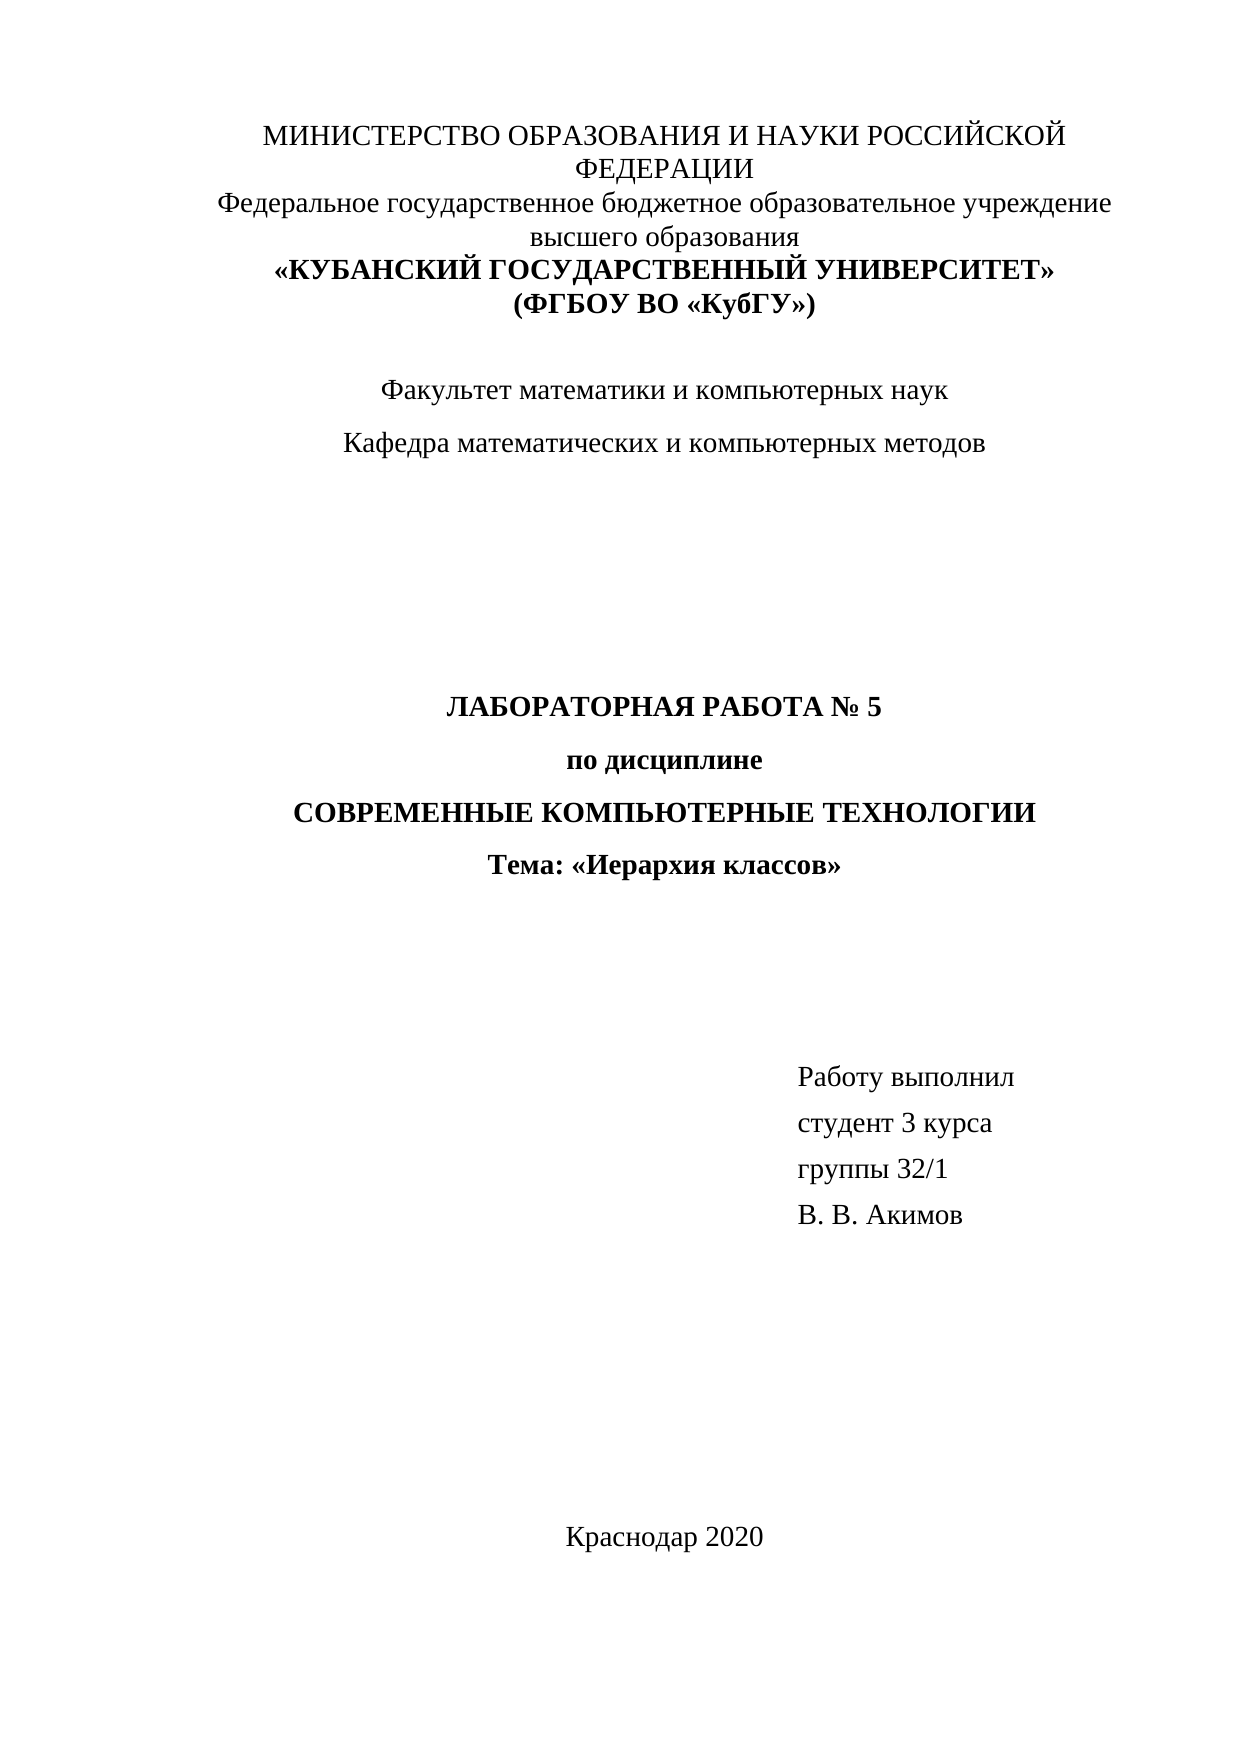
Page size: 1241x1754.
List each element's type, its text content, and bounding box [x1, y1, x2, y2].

text Кафедра математических и компьютерных методов [177, 425, 1152, 458]
text Краснодар 2020 [177, 1519, 1152, 1553]
text студент 3 курса [797, 1105, 1152, 1138]
text МИНИСТЕРСТВО ОБРАЗОВАНИЯ И НАУКИ РОССИЙСКОЙ ФЕДЕРАЦИИ [177, 118, 1152, 185]
text высшего образования [177, 219, 1152, 252]
text ЛАБОРАТОРНАЯ РАБОТА № 5 [177, 689, 1152, 723]
text «КУБАНСКИЙ ГОСУДАРСТВЕННЫЙ УНИВЕРСИТЕТ» [177, 252, 1152, 286]
text Тема: «Иерархия классов» [177, 847, 1152, 881]
text СОВРЕМЕННЫЕ КОМПЬЮТЕРНЫЕ ТЕХНОЛОГИИ [177, 795, 1152, 828]
text Работу выполнил [797, 1059, 1152, 1092]
text (ФГБОУ ВО «КубГУ») [177, 286, 1152, 319]
text группы 32/1 [797, 1151, 1152, 1184]
text по дисциплине [177, 742, 1152, 775]
text В. В. Акимов [797, 1197, 1152, 1230]
text Факультет математики и компьютерных наук [177, 372, 1152, 406]
text Федеральное государственное бюджетное образовательное учреждение [177, 185, 1152, 219]
